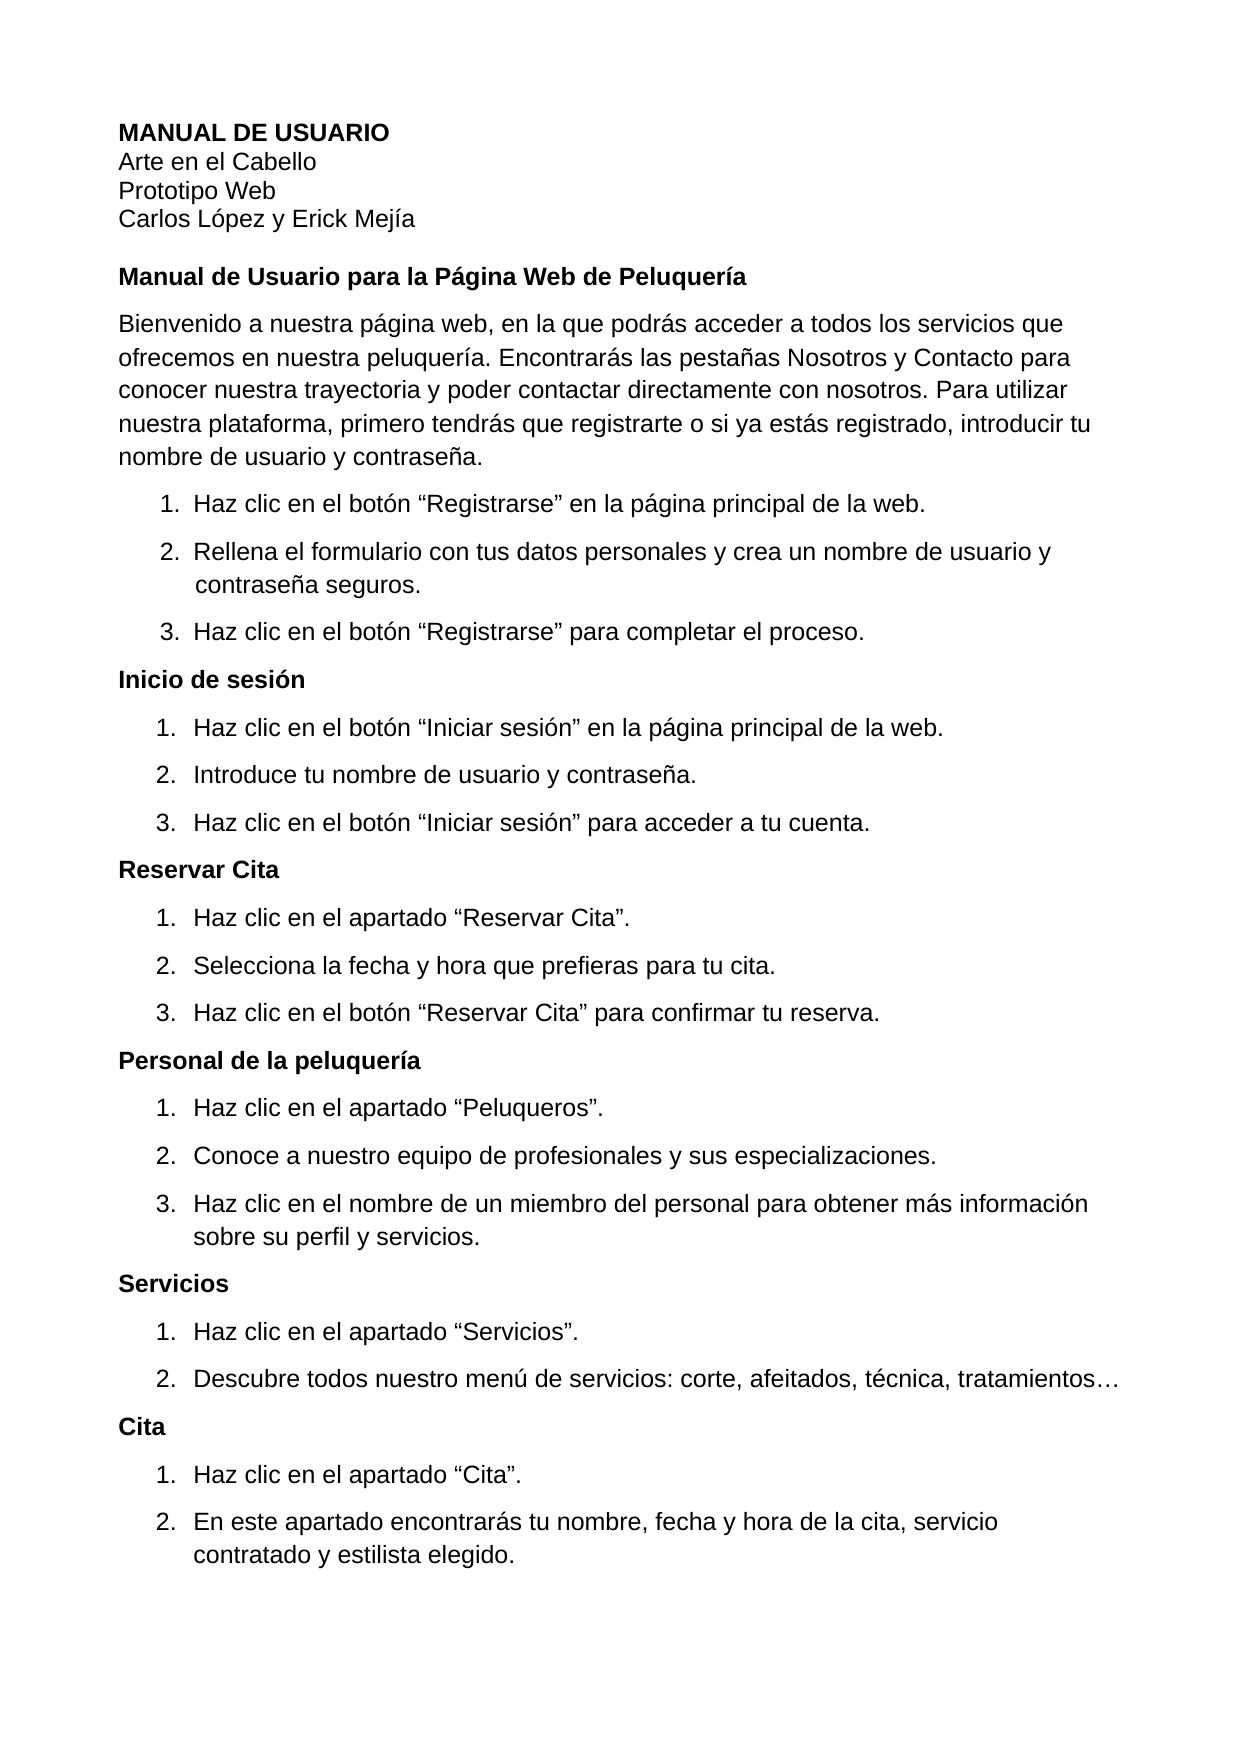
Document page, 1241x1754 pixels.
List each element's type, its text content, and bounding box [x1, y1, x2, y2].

list Haz clic en el apartado “Cita”. [156, 1460, 1122, 1488]
list Introduce tu nombre de usuario y contraseña. [156, 760, 1122, 789]
text Personal de la peluquería [118, 1046, 1122, 1074]
text Prototipo Web [118, 176, 1122, 204]
text Carlos López y Erick Mejía [118, 204, 1122, 233]
list Haz clic en el apartado “Peluqueros”. [156, 1093, 1122, 1122]
text Servicios [118, 1269, 1122, 1298]
text Arte en el Cabello [118, 147, 1122, 176]
text Bienvenido a nuestra página web, en la que podrás acceder a todos los servicios que ofrecemos en nuestra peluquería. Encontrarás las pestañas Nosotros y Contacto para conocer nuestra trayectoria y poder contactar directamente con nosotros. Para utilizar nuestra plataforma, primero tendrás que registrarte o si ya estás registrado, introducir tu nombre de usuario y contraseña. [118, 309, 1122, 470]
list Haz clic en el botón “Registrarse” en la página principal de la web. [159, 489, 1122, 518]
text MANUAL DE USUARIO [118, 118, 1122, 147]
text Cita [118, 1412, 1122, 1441]
list Rellena el formulario con tus datos personales y crea un nombre de usuario y contraseña seguros. [159, 537, 1122, 598]
list Haz clic en el apartado “Reservar Cita”. [156, 903, 1122, 932]
text Inicio de sesión [118, 665, 1122, 694]
text Reservar Cita [118, 855, 1122, 884]
list Haz clic en el botón “Iniciar sesión” para acceder a tu cuenta. [156, 808, 1122, 837]
list Conoce a nuestro equipo de profesionales y sus especializaciones. [156, 1141, 1122, 1170]
list Haz clic en el nombre de un miembro del personal para obtener más información sobre su perfil y servicios. [156, 1189, 1122, 1250]
list Haz clic en el botón “Reservar Cita” para confirmar tu reserva. [156, 998, 1122, 1027]
list En este apartado encontrarás tu nombre, fecha y hora de la cita, servicio contratado y estilista elegido. [156, 1507, 1122, 1569]
list Haz clic en el botón “Iniciar sesión” en la página principal de la web. [156, 713, 1122, 741]
list Haz clic en el apartado “Servicios”. [156, 1317, 1122, 1346]
list Descubre todos nuestro menú de servicios: corte, afeitados, técnica, tratamientos… [156, 1364, 1122, 1393]
list Selecciona la fecha y hora que prefieras para tu cita. [156, 951, 1122, 979]
text Manual de Usuario para la Página Web de Peluquería [118, 262, 1122, 291]
list Haz clic en el botón “Registrarse” para completar el proceso. [159, 617, 1122, 646]
